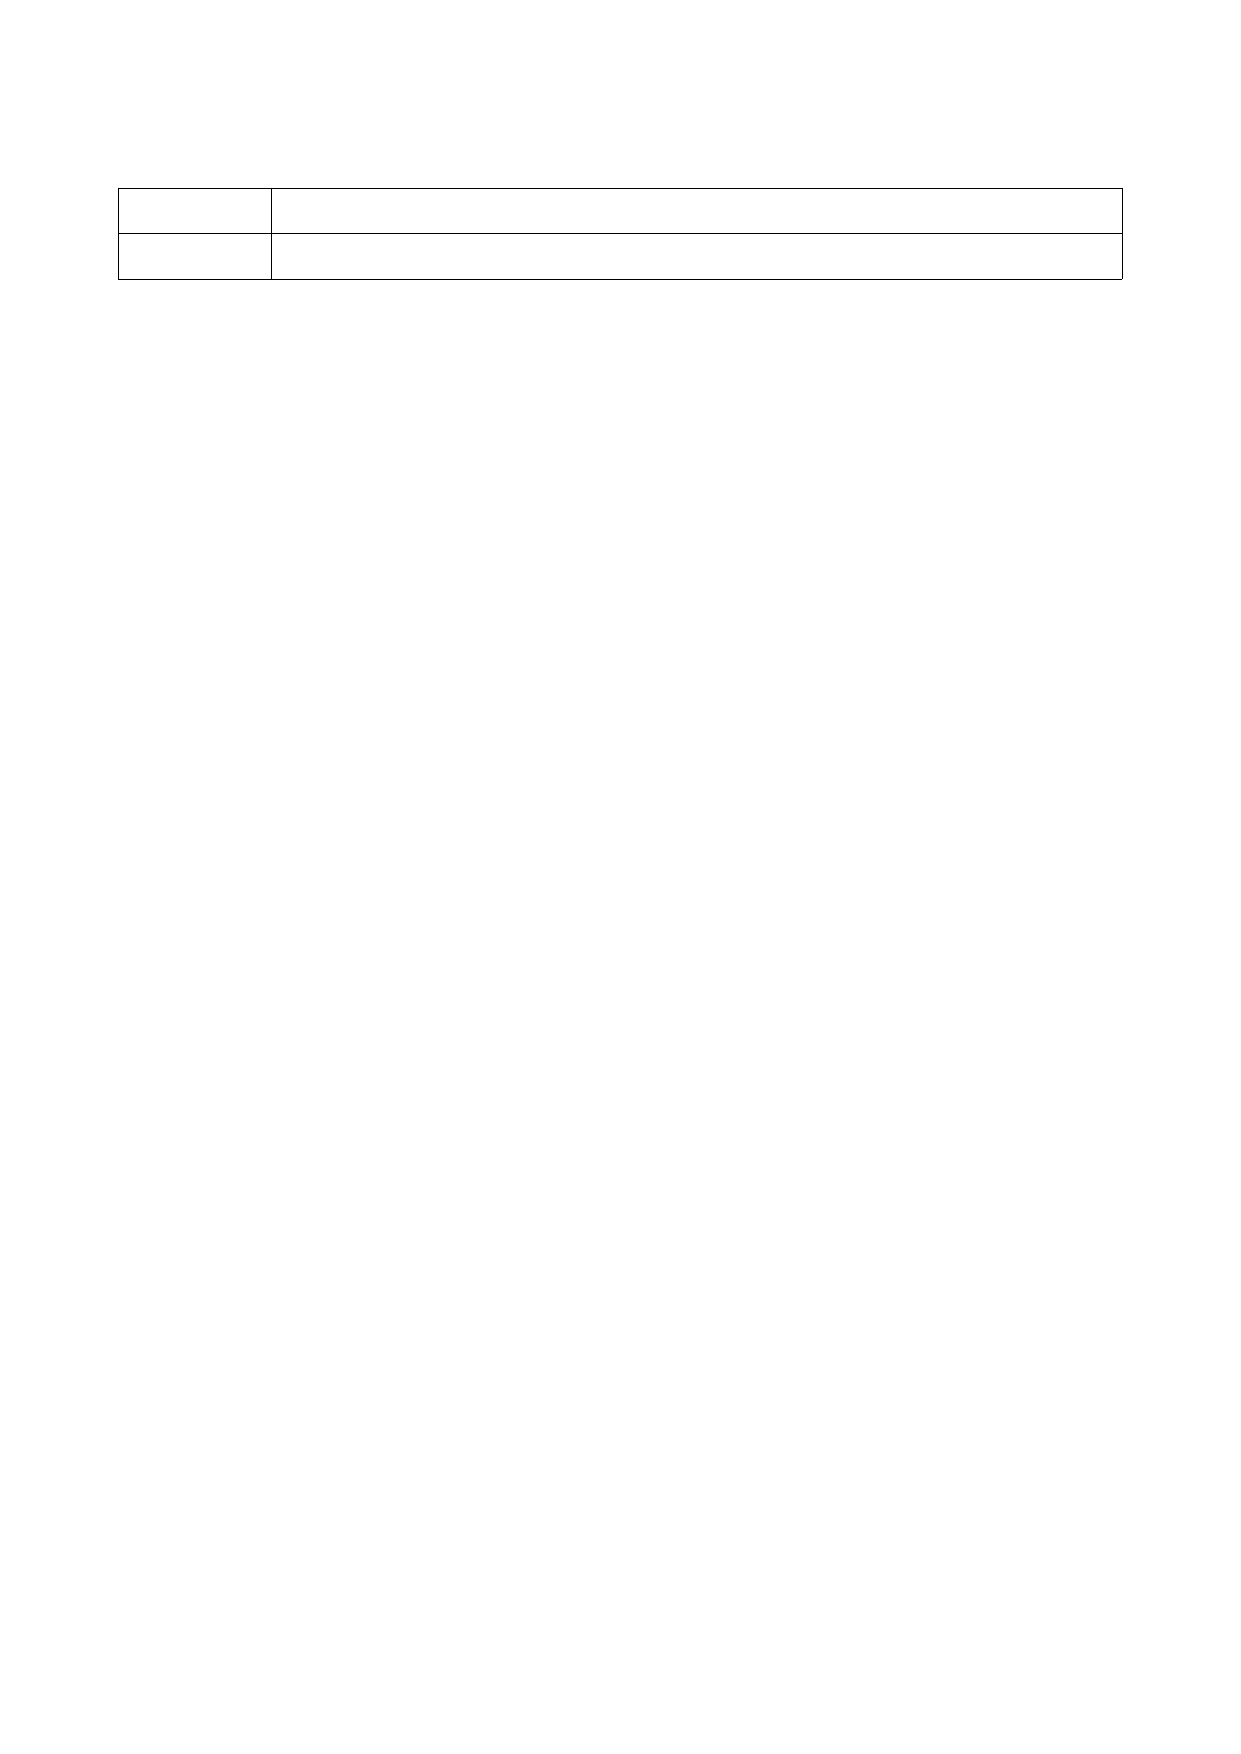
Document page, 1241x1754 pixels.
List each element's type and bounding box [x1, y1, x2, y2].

table_cell [119, 234, 271, 279]
table_cell [119, 189, 271, 233]
table_cell [272, 189, 1122, 233]
table_cell [272, 234, 1122, 279]
